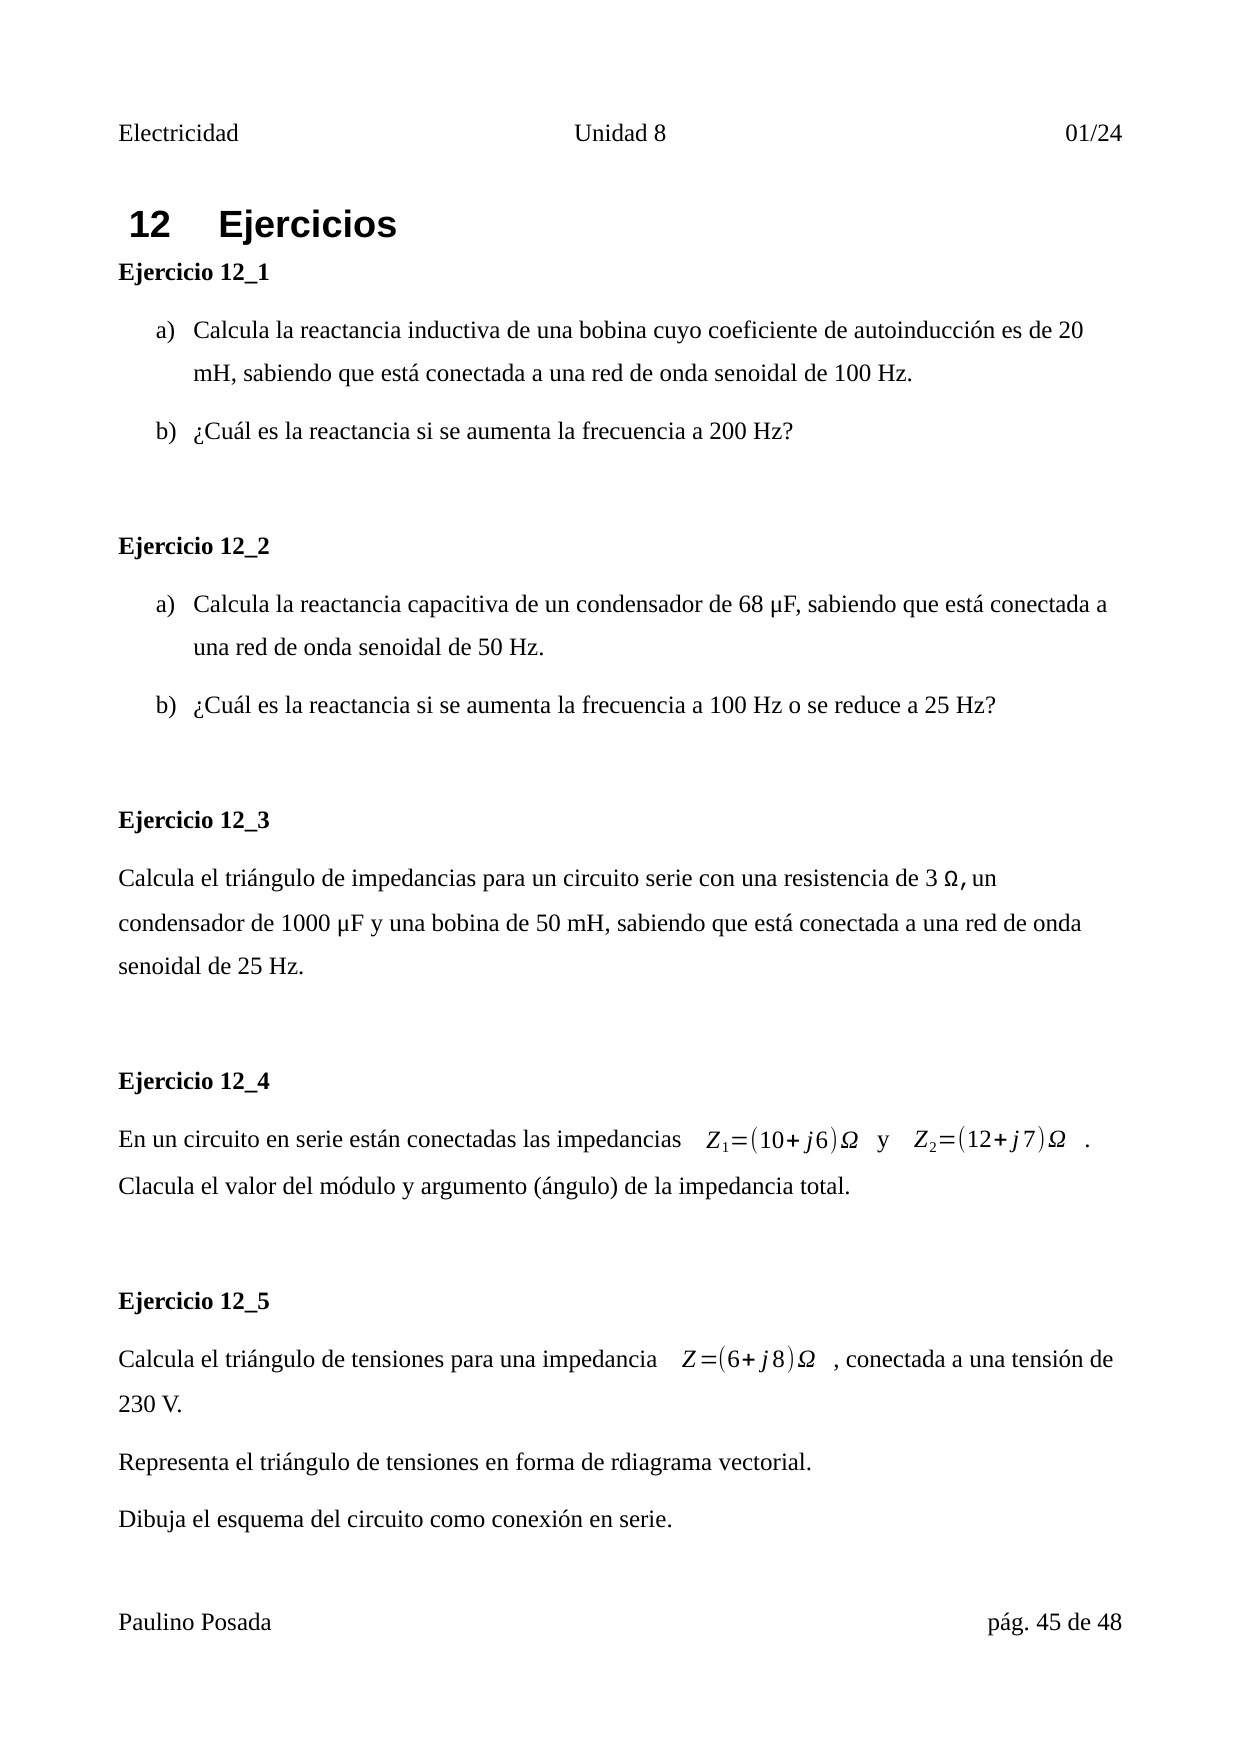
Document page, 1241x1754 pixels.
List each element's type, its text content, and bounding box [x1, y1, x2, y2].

text Calcula el triángulo de tensiones para una impedancia , conectada a una tensión de 230 V. [118, 1344, 1122, 1418]
text Calcula el triángulo de impedancias para un circuito serie con una resistencia de 3 Ω,un condensador de 1000 μF y una bobina de 50 mH, sabiendo que está conectada a una red de onda senoidal de 25 Hz. [118, 863, 1122, 979]
list ¿Cuál es la reactancia si se aumenta la frecuencia a 100 Hz o se reduce a 25 Hz? [156, 690, 1122, 719]
text Ejercicio 12_1 [118, 257, 1122, 286]
list Calcula la reactancia capacitiva de un condensador de 68 μF, sabiendo que está conectada a una red de onda senoidal de 50 Hz. [156, 589, 1122, 661]
text Representa el triángulo de tensiones en forma de rdiagrama vectorial. [118, 1447, 1122, 1475]
list ¿Cuál es la reactancia si se aumenta la frecuencia a 200 Hz? [156, 416, 1122, 445]
text Ejercicio 12_2 [118, 531, 1122, 560]
list Calcula la reactancia inductiva de una bobina cuyo coeficiente de autoinducción es de 20 mH, sabiendo que está conectada a una red de onda senoidal de 100 Hz. [156, 315, 1122, 387]
text Ejercicio 12_5 [118, 1286, 1122, 1315]
text Ejercicio 12_4 [118, 1066, 1122, 1095]
subtitle Ejercicios [118, 201, 1122, 245]
text Dibuja el esquema del circuito como conexión en serie. [118, 1504, 1122, 1533]
text Ejercicio 12_3 [118, 805, 1122, 834]
text En un circuito en serie están conectadas las impedancias y . Clacula el valor del módulo y argumento (ángulo) de la impedancia total. [118, 1124, 1122, 1199]
